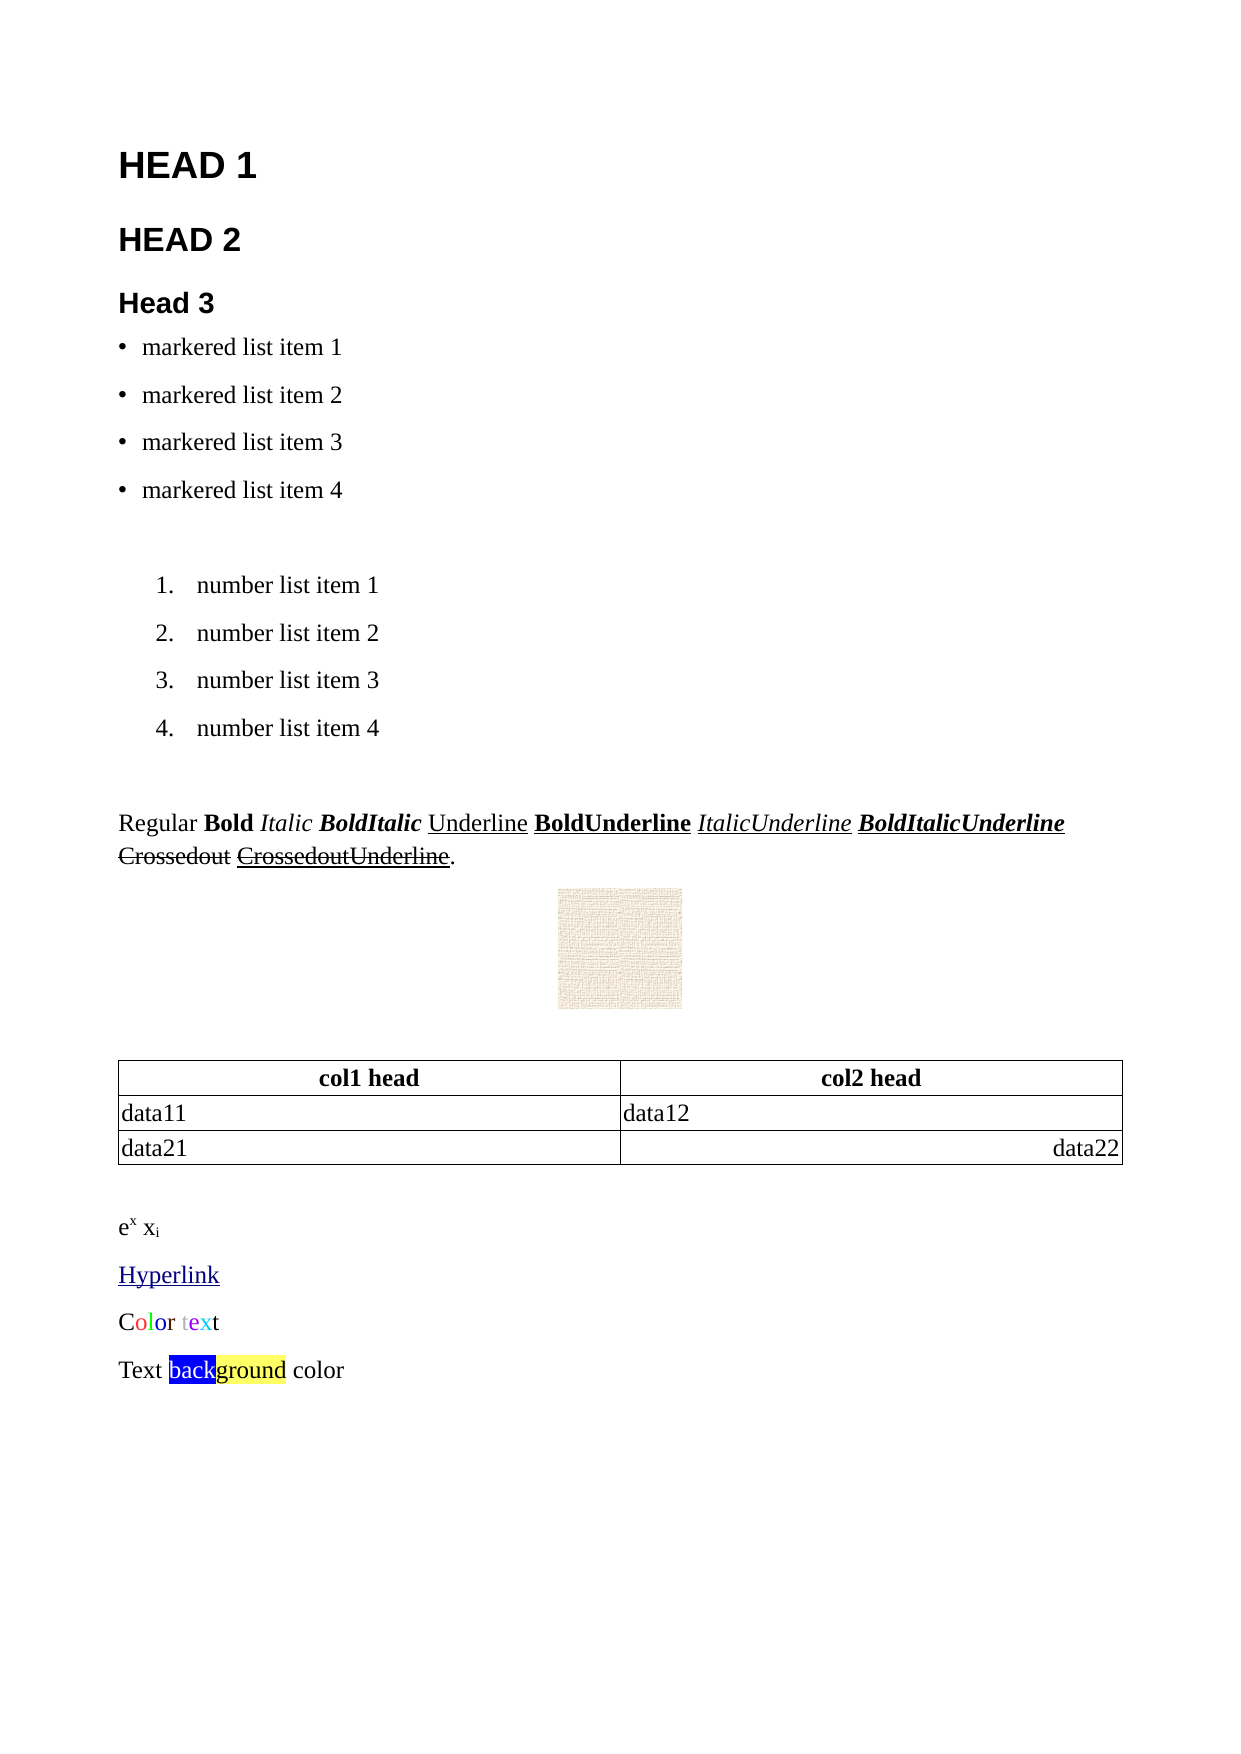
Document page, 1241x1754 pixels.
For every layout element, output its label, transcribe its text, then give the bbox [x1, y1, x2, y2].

table_cell data22 [621, 1131, 1122, 1164]
table_header col2 head [621, 1061, 1122, 1095]
list markered list item 1 [118, 332, 1122, 361]
text Color text [118, 1307, 1122, 1336]
text Regular Bold Italic BoldItalic Underline BoldUnderline ItalicUnderline BoldItalicUnderline Crossedout CrossedoutUnderline. [118, 808, 1122, 870]
subtitle HEAD 1 [118, 143, 1122, 187]
table_header col1 head [119, 1061, 620, 1095]
list number list item 4 [155, 713, 1122, 742]
subtitle HEAD 2 [118, 220, 1122, 259]
text Hyperlink [118, 1260, 1122, 1288]
text ex xi [118, 1212, 1122, 1241]
subtitle Head 3 [118, 286, 1122, 319]
list number list item 3 [155, 665, 1122, 694]
table_cell data21 [119, 1131, 620, 1164]
list markered list item 4 [118, 475, 1122, 504]
list markered list item 3 [118, 427, 1122, 456]
table_cell data12 [621, 1096, 1122, 1130]
text Text background color [118, 1355, 1122, 1384]
list number list item 2 [155, 618, 1122, 646]
table_cell data11 [119, 1096, 620, 1130]
list number list item 1 [155, 570, 1122, 599]
picture [558, 888, 683, 1009]
list markered list item 2 [118, 380, 1122, 408]
